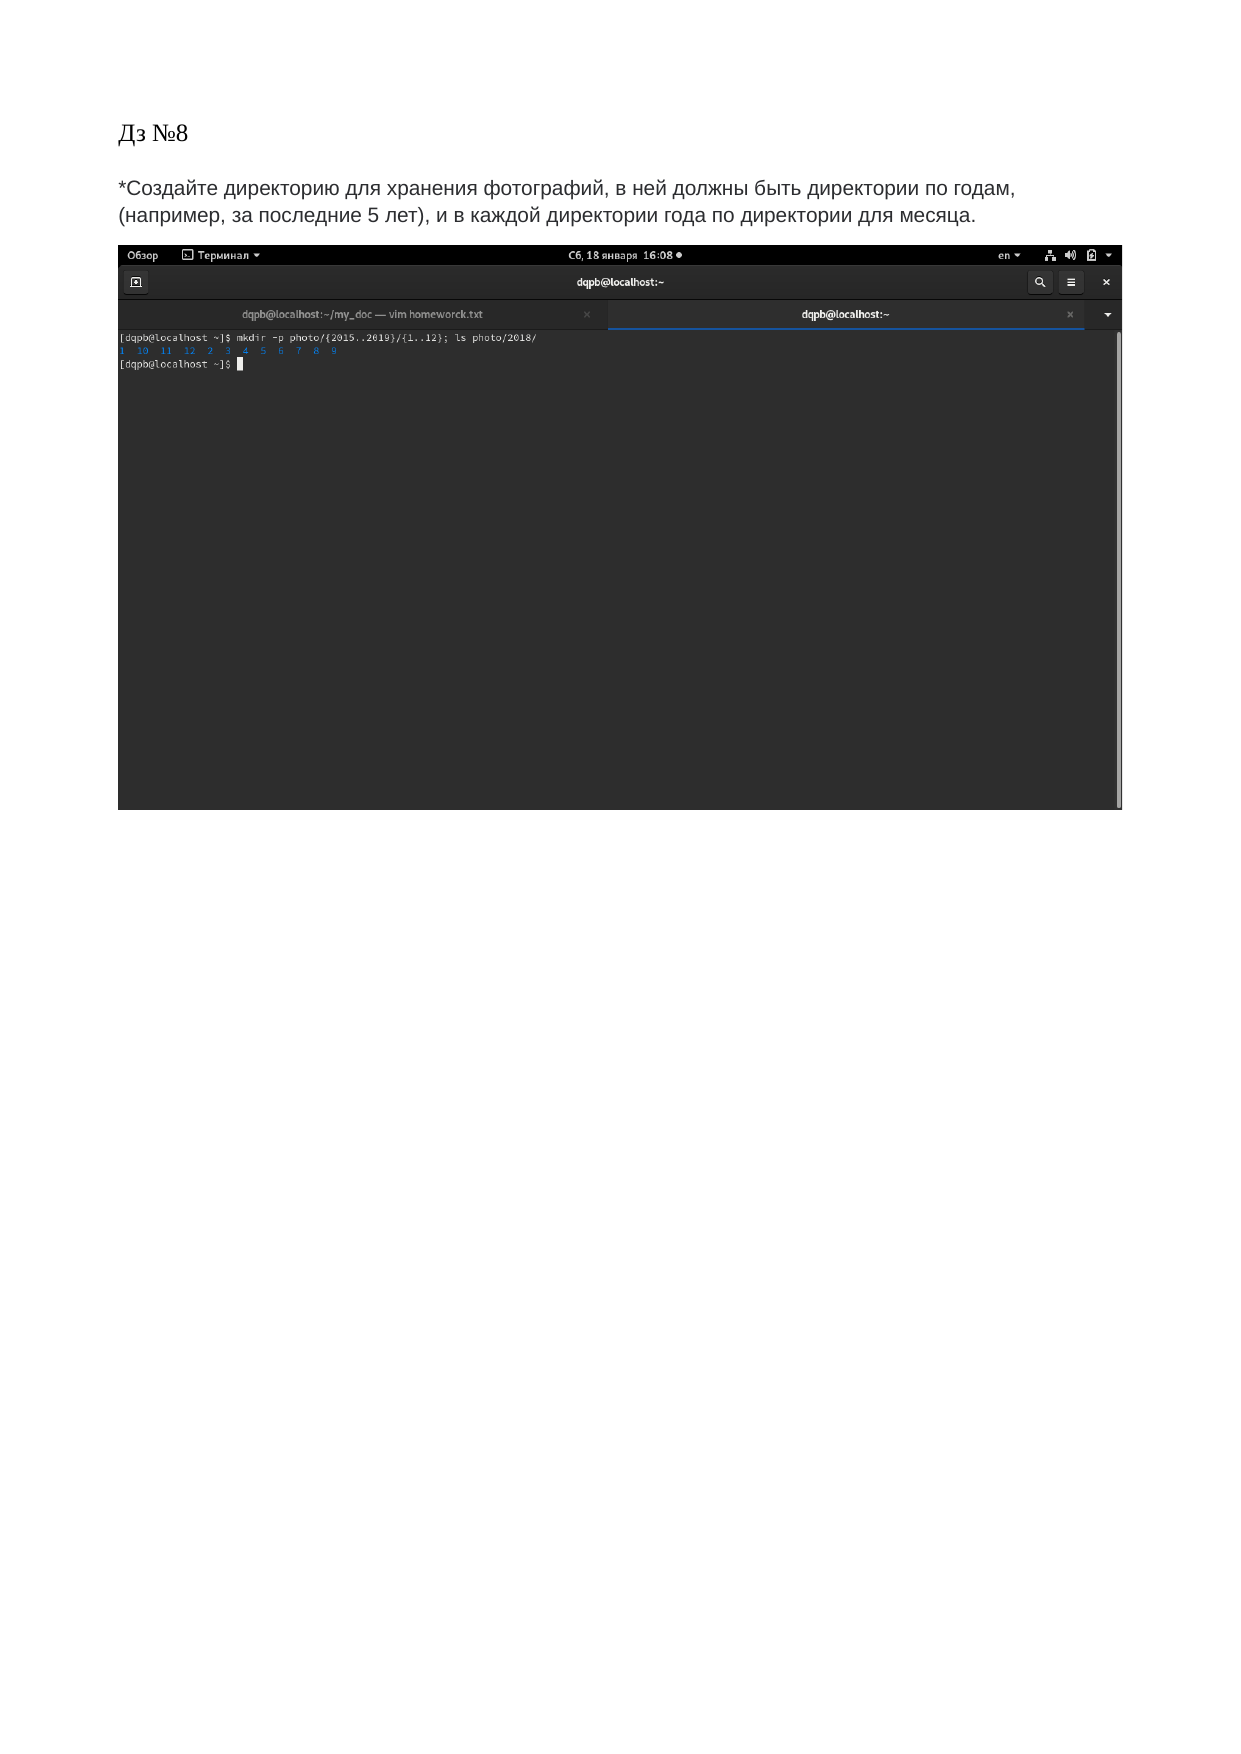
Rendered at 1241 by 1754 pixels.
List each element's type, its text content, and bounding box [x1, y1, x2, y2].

picture [118, 245, 1123, 810]
text *Cоздайте директорию для хранения фотографий, в ней должны быть директории по годам, (например, за последние 5 лет), и в каждой директории года по директории для месяца. [118, 176, 1122, 227]
text Дз №8 [118, 118, 1122, 147]
